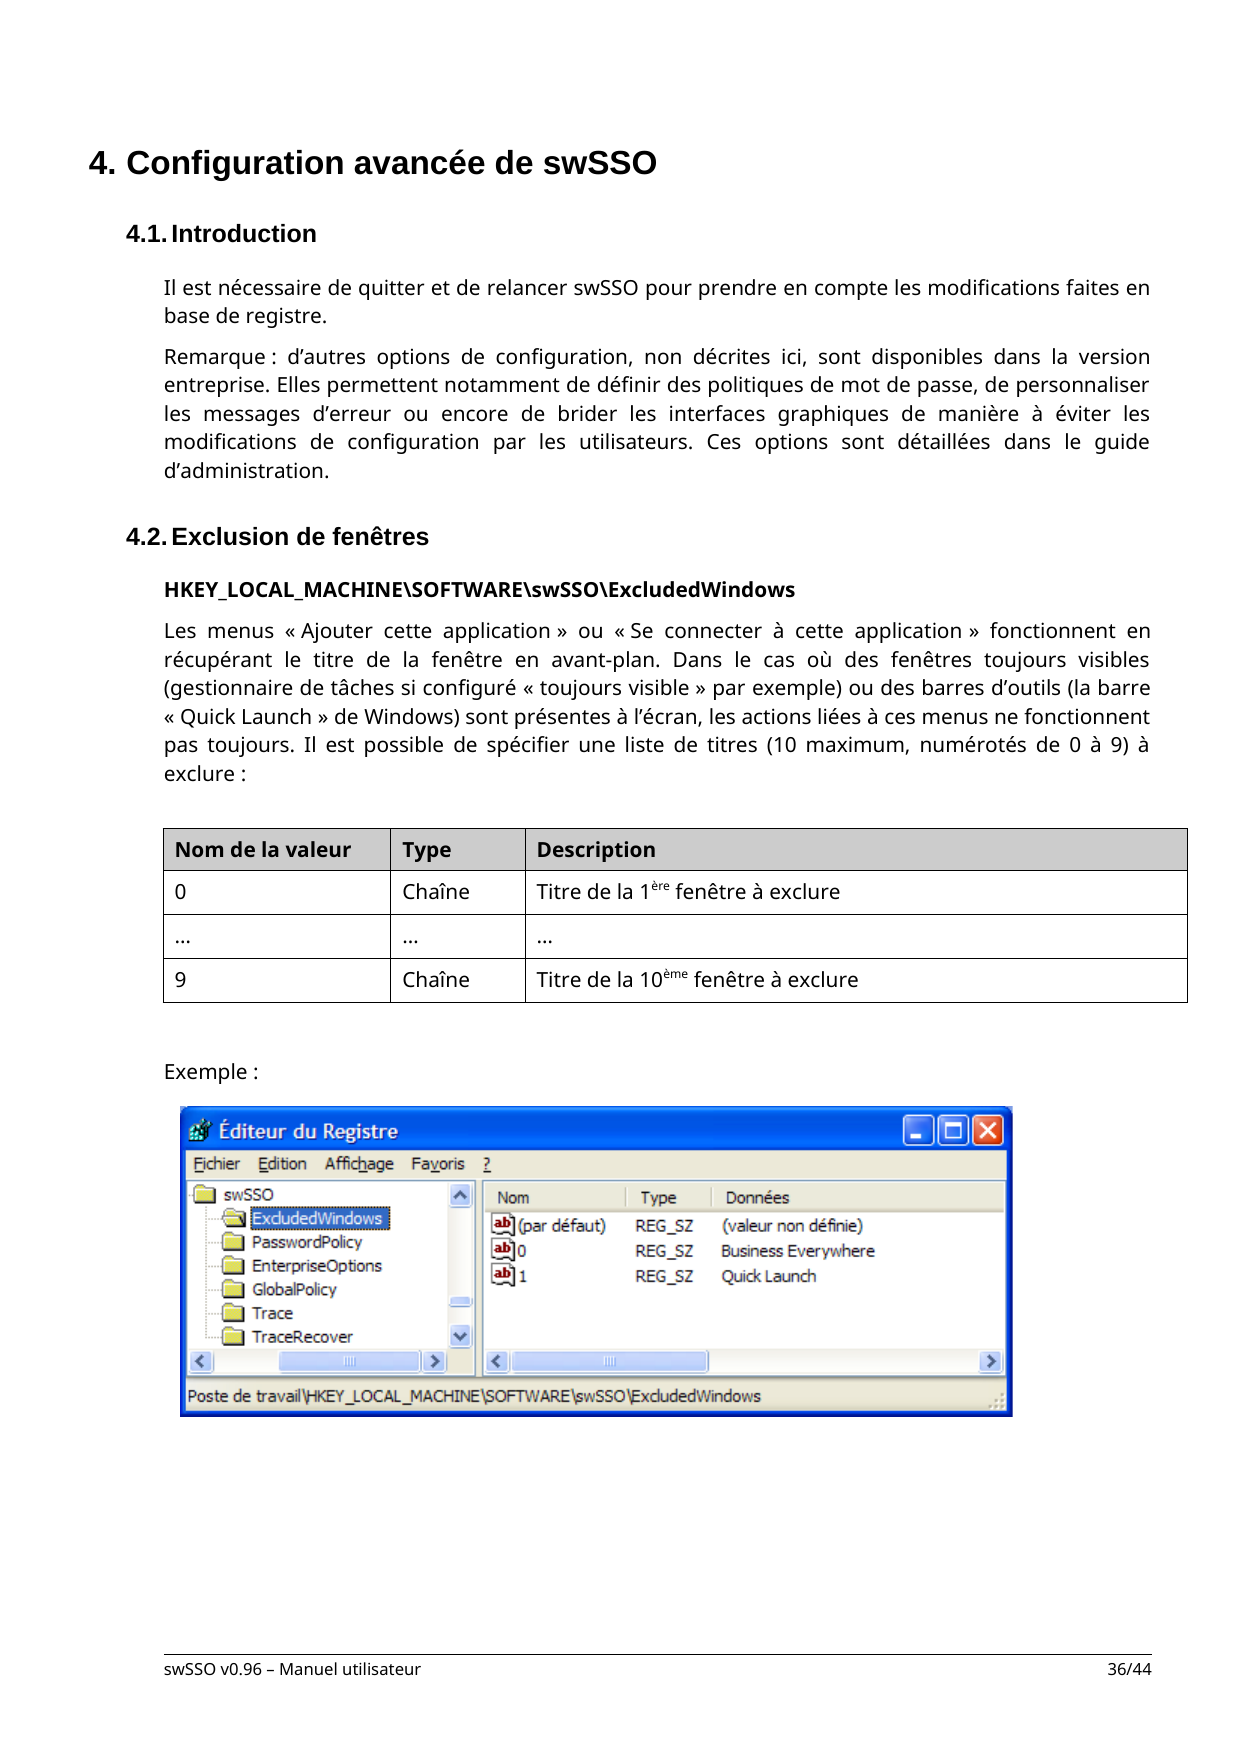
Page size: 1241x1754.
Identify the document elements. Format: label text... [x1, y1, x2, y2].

table_cell 0 [164, 871, 390, 914]
text Les menus « Ajouter cette application » ou « Se connecter à cette application » fonctionnent en récupérant le titre de la fenêtre en avant-plan. Dans le cas où des fenêtres toujours visibles (gestionnaire de tâches si configuré « toujours visible » par exemple) ou des barres d’outils (la barre « Quick Launch » de Windows) sont présentes à l’écran, les actions liées à ces menus ne fonctionnent pas toujours. Il est possible de spécifier une liste de titres (10 maximum, numérotés de 0 à 9) à exclure : [164, 617, 1152, 787]
subtitle Introduction [126, 219, 1152, 248]
table_cell Chaîne [391, 871, 525, 914]
table_header Nom de la valeur [164, 829, 390, 870]
table_cell Titre de la 1ère fenêtre à exclure [526, 871, 1187, 914]
text Exemple : [164, 1057, 1152, 1085]
table_header Type [391, 829, 525, 870]
text HKEY_LOCAL_MACHINE\SOFTWARE\swSSO\ExcludedWindows [164, 576, 1152, 604]
table_cell Chaîne [391, 959, 525, 1002]
subtitle Configuration avancée de swSSO [89, 143, 1152, 182]
picture [180, 1106, 1013, 1417]
text Remarque : d’autres options de configuration, non décrites ici, sont disponibles dans la version entreprise. Elles permettent notamment de définir des politiques de mot de passe, de personnaliser les messages d’erreur ou encore de brider les interfaces graphiques de manière à éviter les modifications de configuration par les utilisateurs. Ces options sont détaillées dans le guide d’administration. [164, 342, 1152, 484]
table_cell … [391, 915, 525, 958]
table_header Description [526, 829, 1187, 870]
table_cell … [164, 915, 390, 958]
table_cell … [526, 915, 1187, 958]
subtitle Exclusion de fenêtres [126, 522, 1152, 551]
table_cell Titre de la 10ème fenêtre à exclure [526, 959, 1187, 1002]
text Il est nécessaire de quitter et de relancer swSSO pour prendre en compte les modifications faites en base de registre. [164, 273, 1152, 330]
table_cell 9 [164, 959, 390, 1002]
